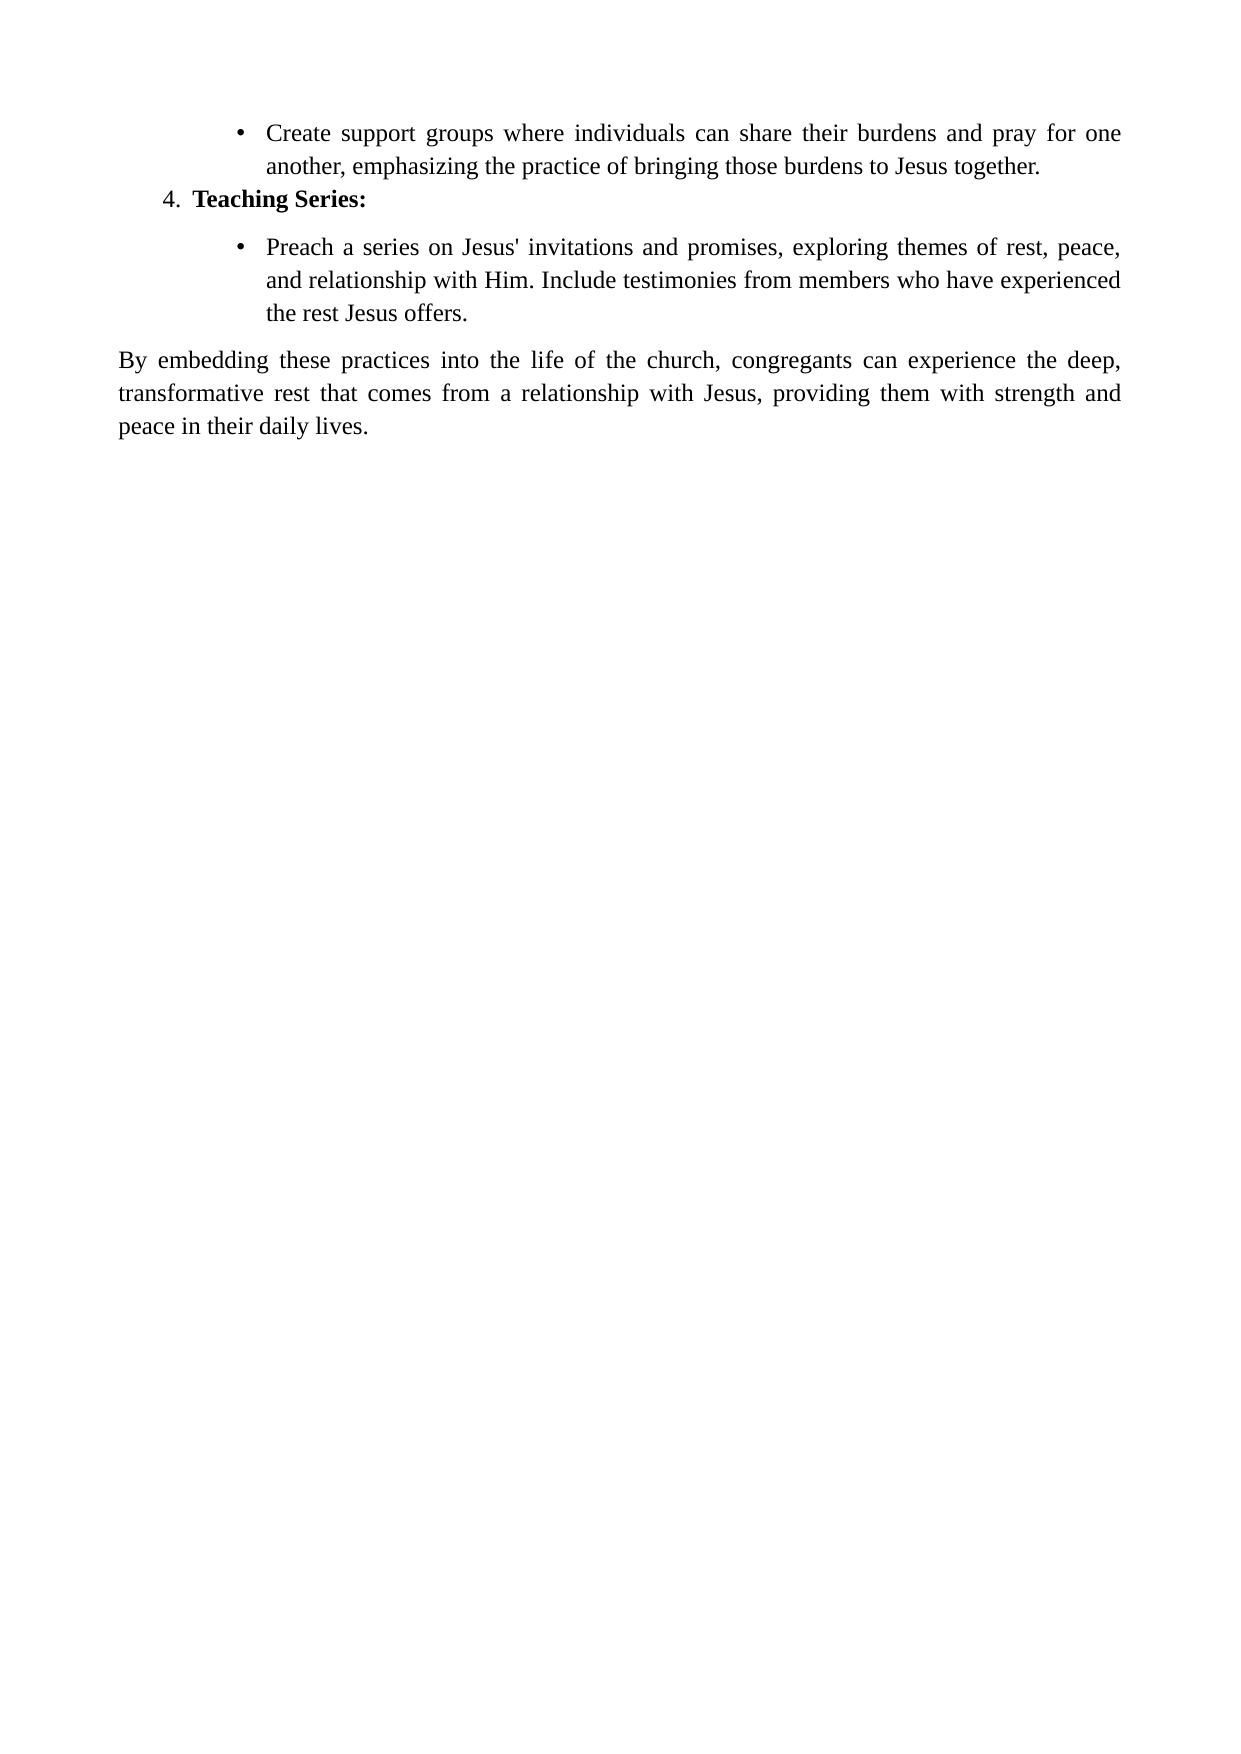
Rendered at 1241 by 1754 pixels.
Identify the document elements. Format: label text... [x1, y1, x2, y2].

list Preach a series on Jesus' invitations and promises, exploring themes of rest, peace, and relationship with Him. Include testimonies from members who have experienced the rest Jesus offers. [236, 232, 1122, 327]
list Create support groups where individuals can share their burdens and pray for one another, emphasizing the practice of bringing those burdens to Jesus together. [236, 118, 1122, 180]
text By embedding these practices into the life of the church, congregants can experience the deep, transformative rest that comes from a relationship with Jesus, providing them with strength and peace in their daily lives. [118, 345, 1122, 440]
list Teaching Series: [162, 184, 1122, 213]
